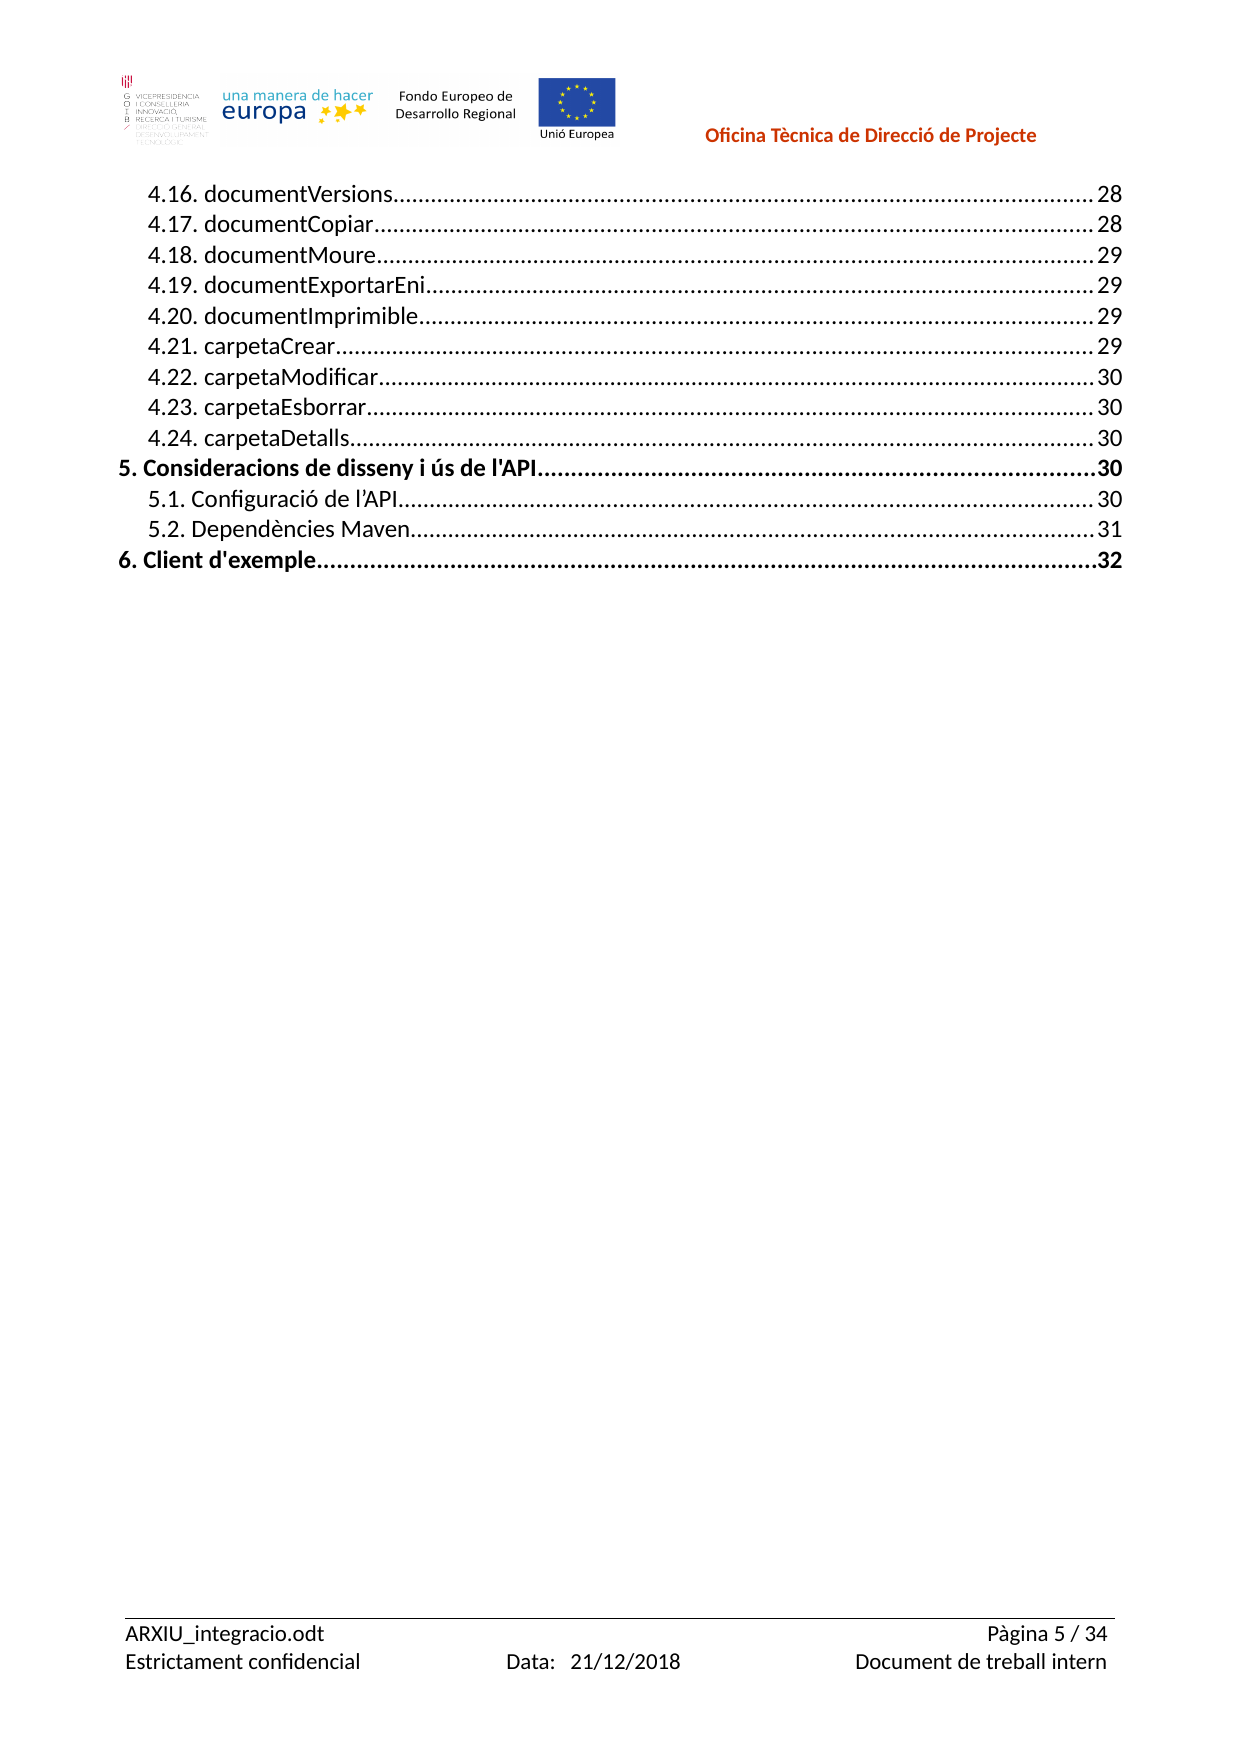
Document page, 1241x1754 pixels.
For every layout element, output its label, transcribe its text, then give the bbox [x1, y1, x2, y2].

picture [118, 73, 213, 147]
text 4.18. documentMoure 29 [148, 239, 1122, 269]
text 4.23. carpetaEsborrar 30 [148, 391, 1122, 422]
picture [219, 73, 621, 147]
text 5.1. Configuració de l’API 30 [148, 483, 1122, 513]
text 4.21. carpetaCrear 29 [148, 330, 1122, 361]
text 4.24. carpetaDetalls 30 [148, 422, 1122, 452]
text 4.16. documentVersions 28 [148, 178, 1122, 208]
text 4.20. documentImprimible 29 [148, 300, 1122, 330]
text 5. Consideracions de disseny i ús de l'API 30 [118, 452, 1122, 483]
text 4.17. documentCopiar 28 [148, 208, 1122, 239]
text 5.2. Dependències Maven 31 [148, 513, 1122, 544]
text 4.22. carpetaModificar 30 [148, 361, 1122, 391]
text 4.19. documentExportarEni 29 [148, 269, 1122, 300]
text 6. Client d'exemple 32 [118, 544, 1122, 574]
